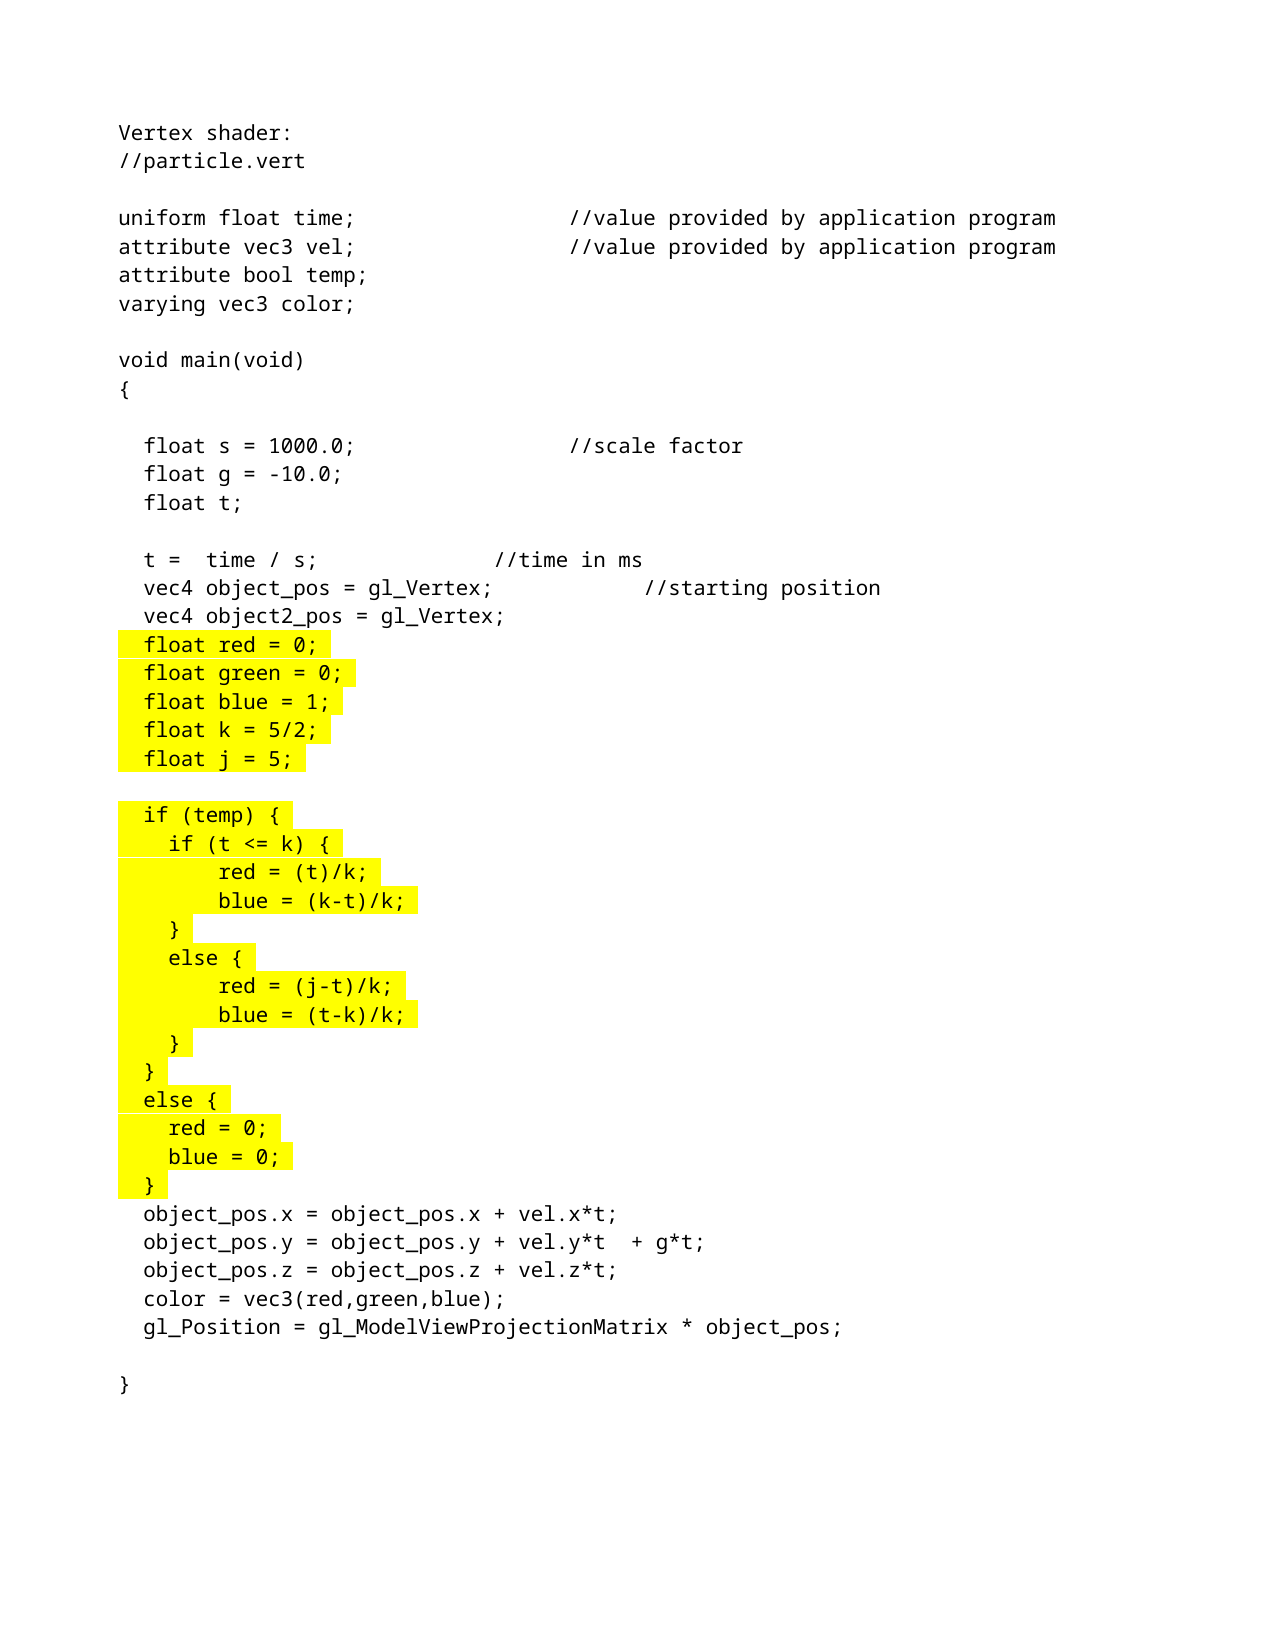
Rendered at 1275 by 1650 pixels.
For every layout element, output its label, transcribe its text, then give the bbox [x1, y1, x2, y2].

text { [118, 374, 1157, 402]
text } [118, 1057, 1157, 1085]
text vec4 object_pos = gl_Vertex; //starting position [118, 573, 1157, 602]
text Vertex shader: [118, 118, 1157, 147]
text float j = 5; [118, 744, 1157, 772]
text float g = -10.0; [118, 459, 1157, 488]
text varying vec3 color; [118, 289, 1157, 317]
text blue = (t-k)/k; [118, 1000, 1157, 1028]
text else { [118, 1085, 1157, 1113]
text float t; [118, 488, 1157, 516]
text blue = (k-t)/k; [118, 886, 1157, 914]
text vec4 object2_pos = gl_Vertex; [118, 602, 1157, 630]
text if (temp) { [118, 801, 1157, 829]
text float green = 0; [118, 658, 1157, 687]
text } [118, 914, 1157, 943]
text object_pos.x = object_pos.x + vel.x*t; [118, 1199, 1157, 1227]
text float k = 5/2; [118, 715, 1157, 744]
text color = vec3(red,green,blue); [118, 1284, 1157, 1312]
text float s = 1000.0; //scale factor [118, 431, 1157, 459]
text red = (t)/k; [118, 857, 1157, 886]
text else { [118, 943, 1157, 971]
text t = time / s; //time in ms [118, 545, 1157, 573]
text gl_Position = gl_ModelViewProjectionMatrix * object_pos; [118, 1312, 1157, 1341]
text red = (j-t)/k; [118, 971, 1157, 1000]
text //particle.vert [118, 147, 1157, 175]
text red = 0; [118, 1113, 1157, 1142]
text attribute bool temp; [118, 260, 1157, 289]
text } [118, 1028, 1157, 1057]
text float blue = 1; [118, 687, 1157, 715]
text attribute vec3 vel; //value provided by application program [118, 232, 1157, 260]
text object_pos.y = object_pos.y + vel.y*t + g*t; [118, 1227, 1157, 1256]
text if (t <= k) { [118, 829, 1157, 857]
text void main(void) [118, 346, 1157, 374]
text object_pos.z = object_pos.z + vel.z*t; [118, 1256, 1157, 1284]
text } [118, 1369, 1157, 1398]
text float red = 0; [118, 630, 1157, 658]
text blue = 0; [118, 1142, 1157, 1170]
text uniform float time; //value provided by application program [118, 203, 1157, 232]
text } [118, 1170, 1157, 1199]
